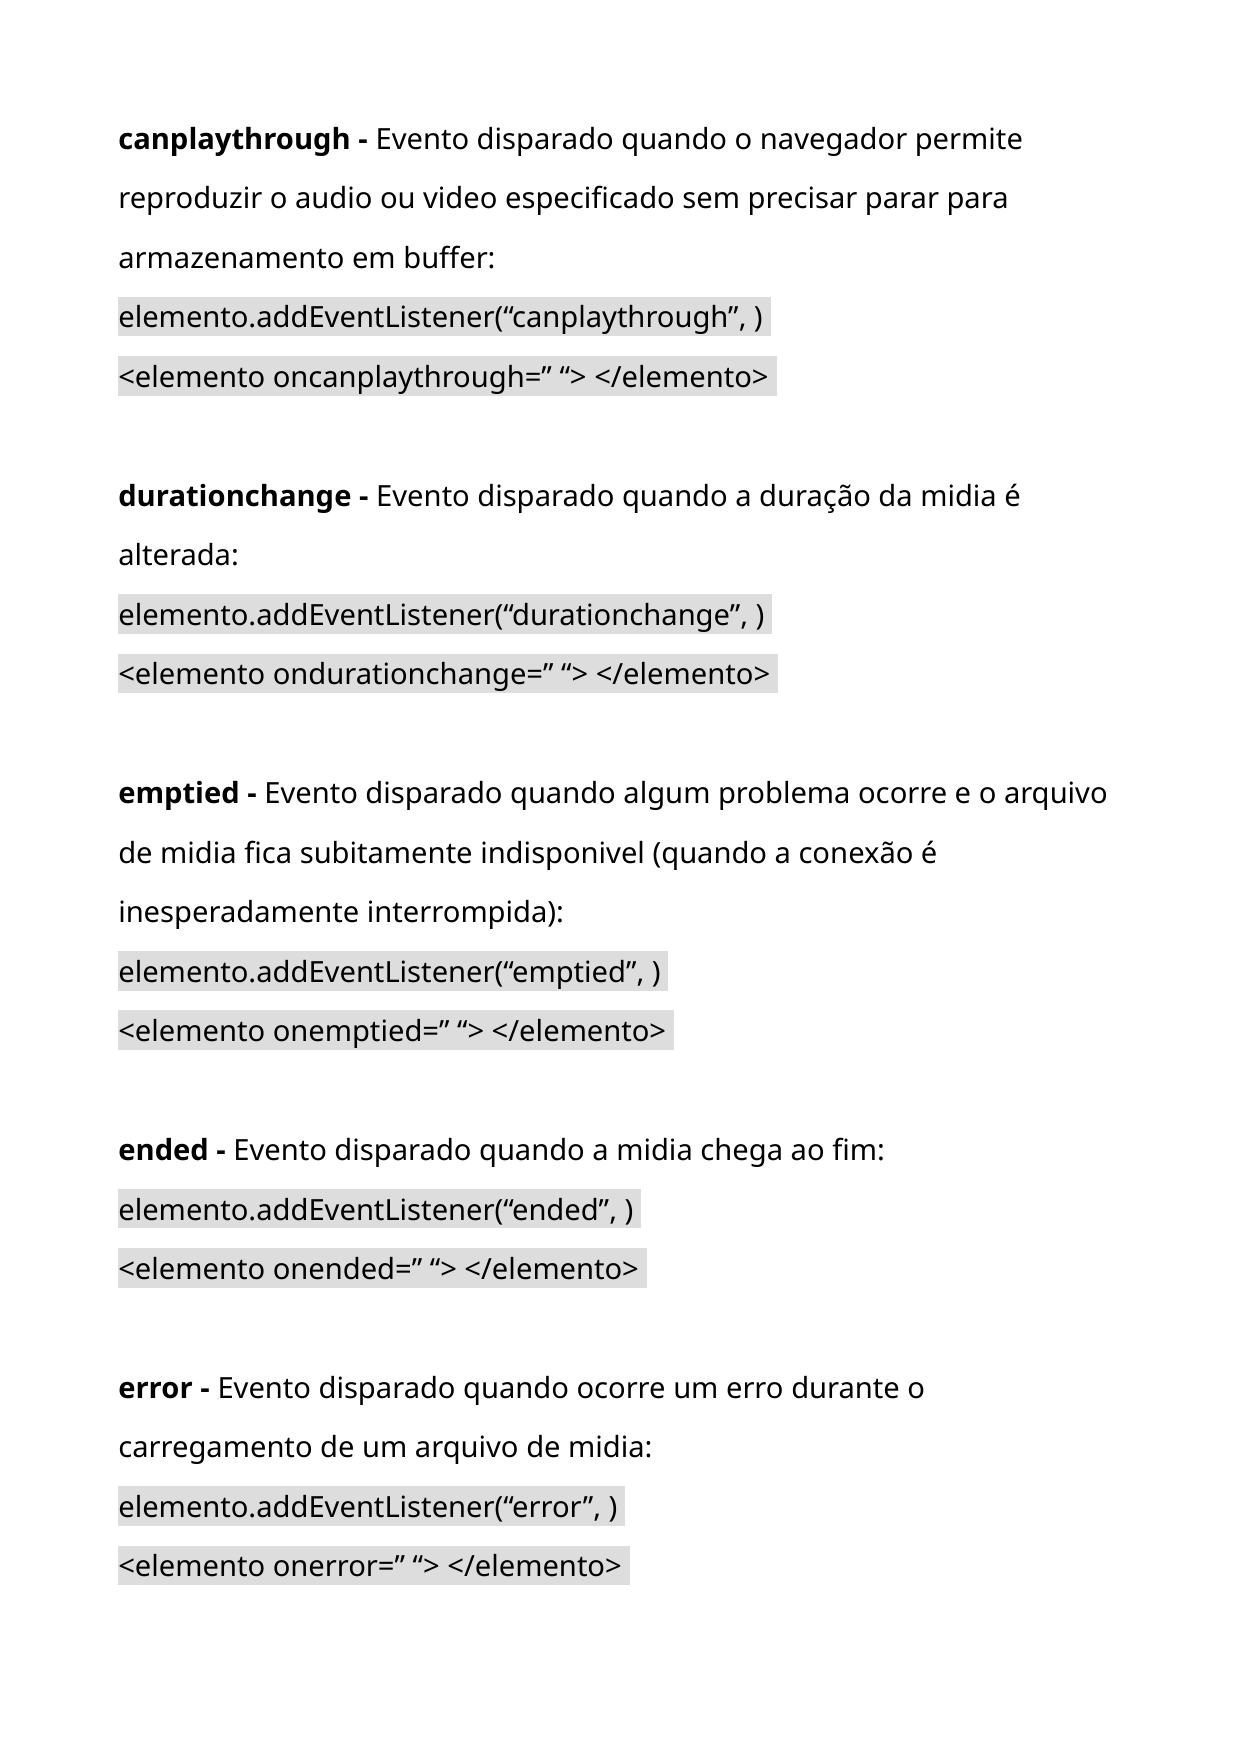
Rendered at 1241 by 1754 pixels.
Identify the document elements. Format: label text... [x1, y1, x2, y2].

text <elemento onended=” “> </elemento> [118, 1248, 1122, 1288]
text <elemento onerror=” “> </elemento> [118, 1546, 1122, 1585]
text elemento.addEventListener(“ended”, ) [118, 1189, 1122, 1228]
text ended - Evento disparado quando a midia chega ao fim: [118, 1129, 1122, 1169]
text canplaythrough - Evento disparado quando o navegador permite reproduzir o audio ou video especificado sem precisar parar para armazenamento em buffer: [118, 118, 1122, 277]
text elemento.addEventListener(“error”, ) [118, 1486, 1122, 1526]
text <elemento oncanplaythrough=” “> </elemento> [118, 356, 1122, 396]
text durationchange - Evento disparado quando a duração da midia é alterada: [118, 475, 1122, 574]
text elemento.addEventListener(“emptied”, ) [118, 951, 1122, 991]
text <elemento onemptied=” “> </elemento> [118, 1010, 1122, 1050]
text emptied - Evento disparado quando algum problema ocorre e o arquivo de midia fica subitamente indisponivel (quando a conexão é inesperadamente interrompida): [118, 772, 1122, 931]
text error - Evento disparado quando ocorre um erro durante o carregamento de um arquivo de midia: [118, 1367, 1122, 1466]
text elemento.addEventListener(“durationchange”, ) [118, 594, 1122, 634]
text elemento.addEventListener(“canplaythrough”, ) [118, 297, 1122, 336]
text <elemento ondurationchange=” “> </elemento> [118, 653, 1122, 693]
